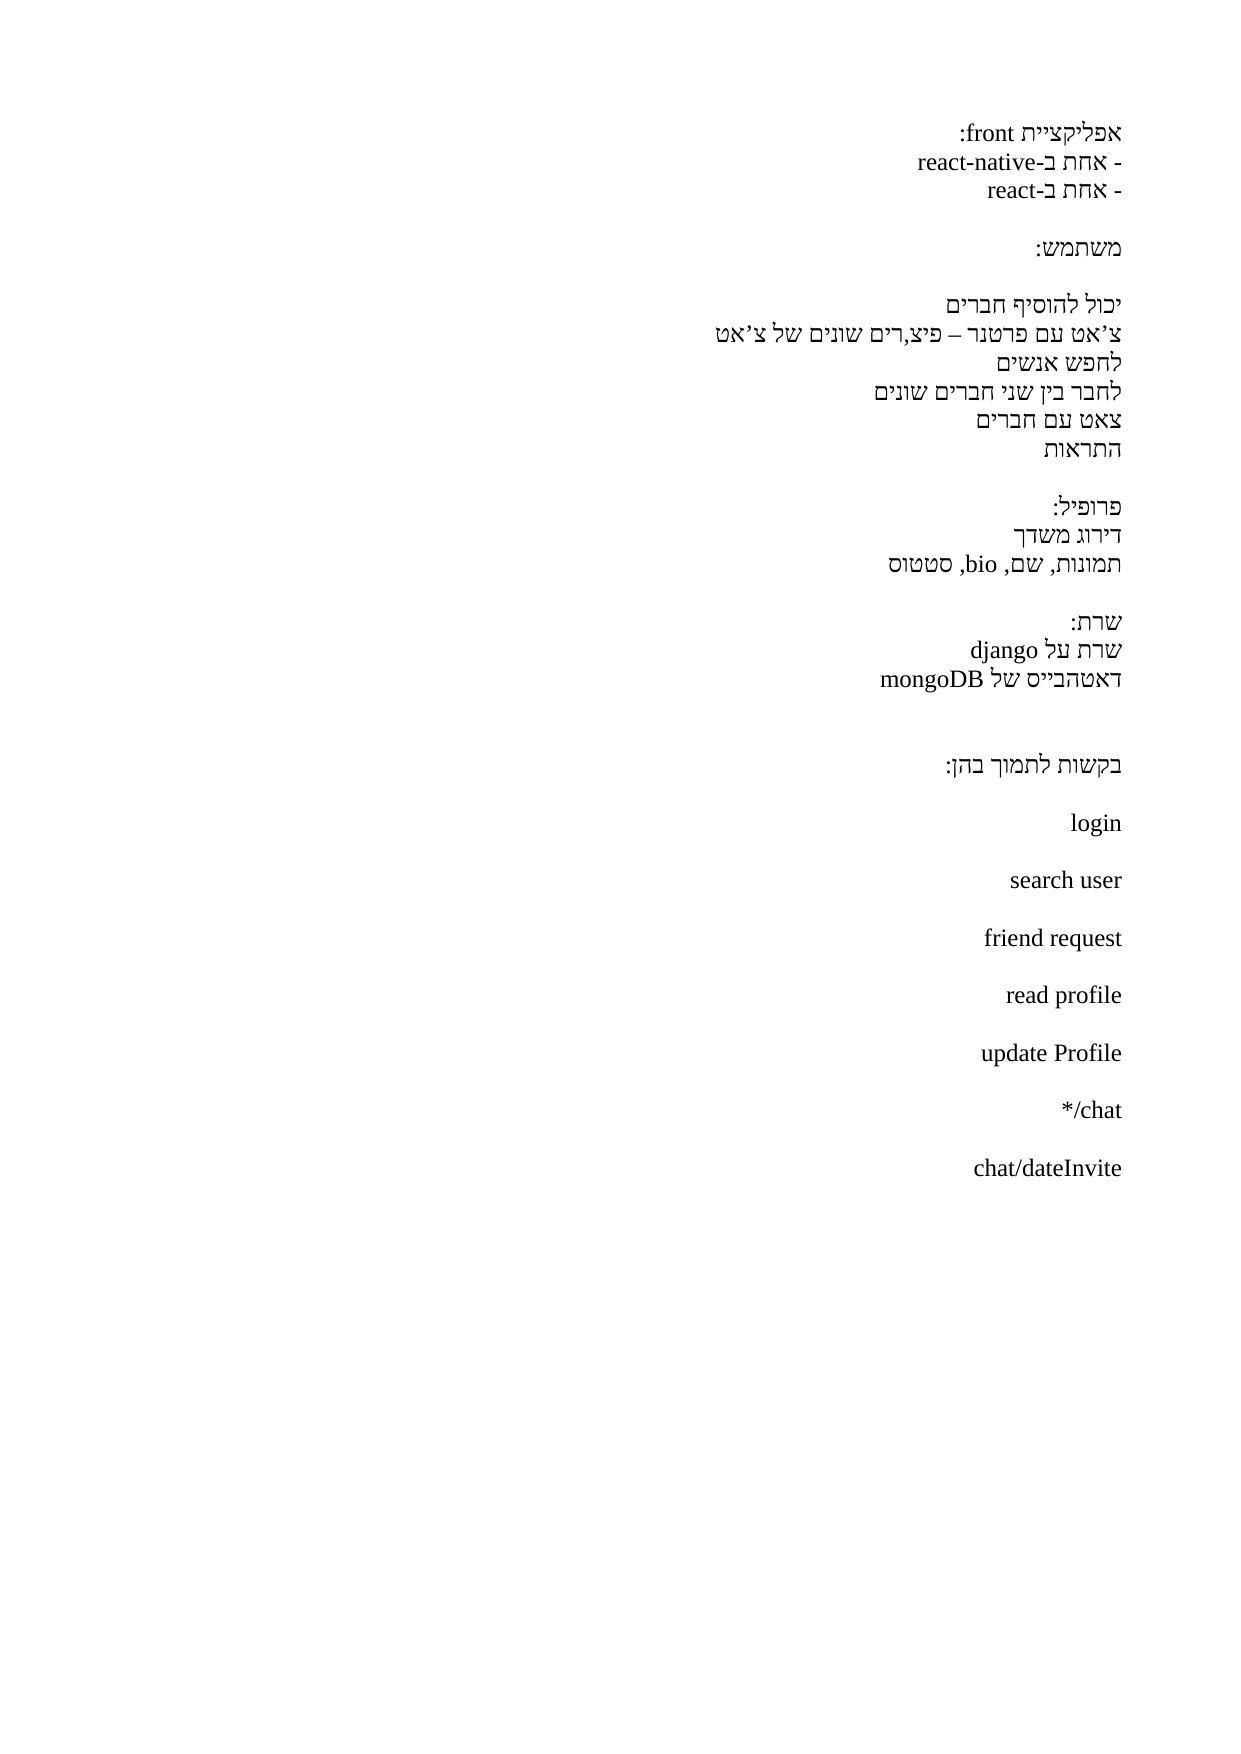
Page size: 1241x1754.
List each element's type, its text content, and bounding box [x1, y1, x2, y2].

text משתמש: [118, 233, 1122, 262]
text צאט עם חברים [118, 406, 1122, 434]
text chat/dateInvite [118, 1153, 1122, 1182]
text read profile [118, 981, 1122, 1009]
text לחבר בין שני חברים שונים [118, 377, 1122, 406]
text יכול להוסיף חברים [118, 291, 1122, 319]
text דאטהבייס של mongoDB [118, 664, 1122, 693]
text update Profile [118, 1038, 1122, 1067]
text login [118, 808, 1122, 837]
text search user [118, 866, 1122, 894]
text שרת: [118, 607, 1122, 636]
text לחפש אנשים [118, 348, 1122, 377]
text - אחת ב-react-native [118, 147, 1122, 176]
text friend request [118, 923, 1122, 952]
text פרופיל: [118, 492, 1122, 521]
text התראות [118, 434, 1122, 463]
text אפליקציית front: [118, 118, 1122, 147]
text בקשות לתמוך בהן: [118, 751, 1122, 779]
text תמונות, שם, bio, סטטוס [118, 549, 1122, 578]
text דירוג משדך [118, 521, 1122, 549]
text שרת על django [118, 636, 1122, 664]
text - אחת ב-react [118, 176, 1122, 204]
text צ’אט עם פרטנר – פיצ,רים שונים של צ’אט [118, 319, 1122, 348]
text chat/* [118, 1096, 1122, 1124]
